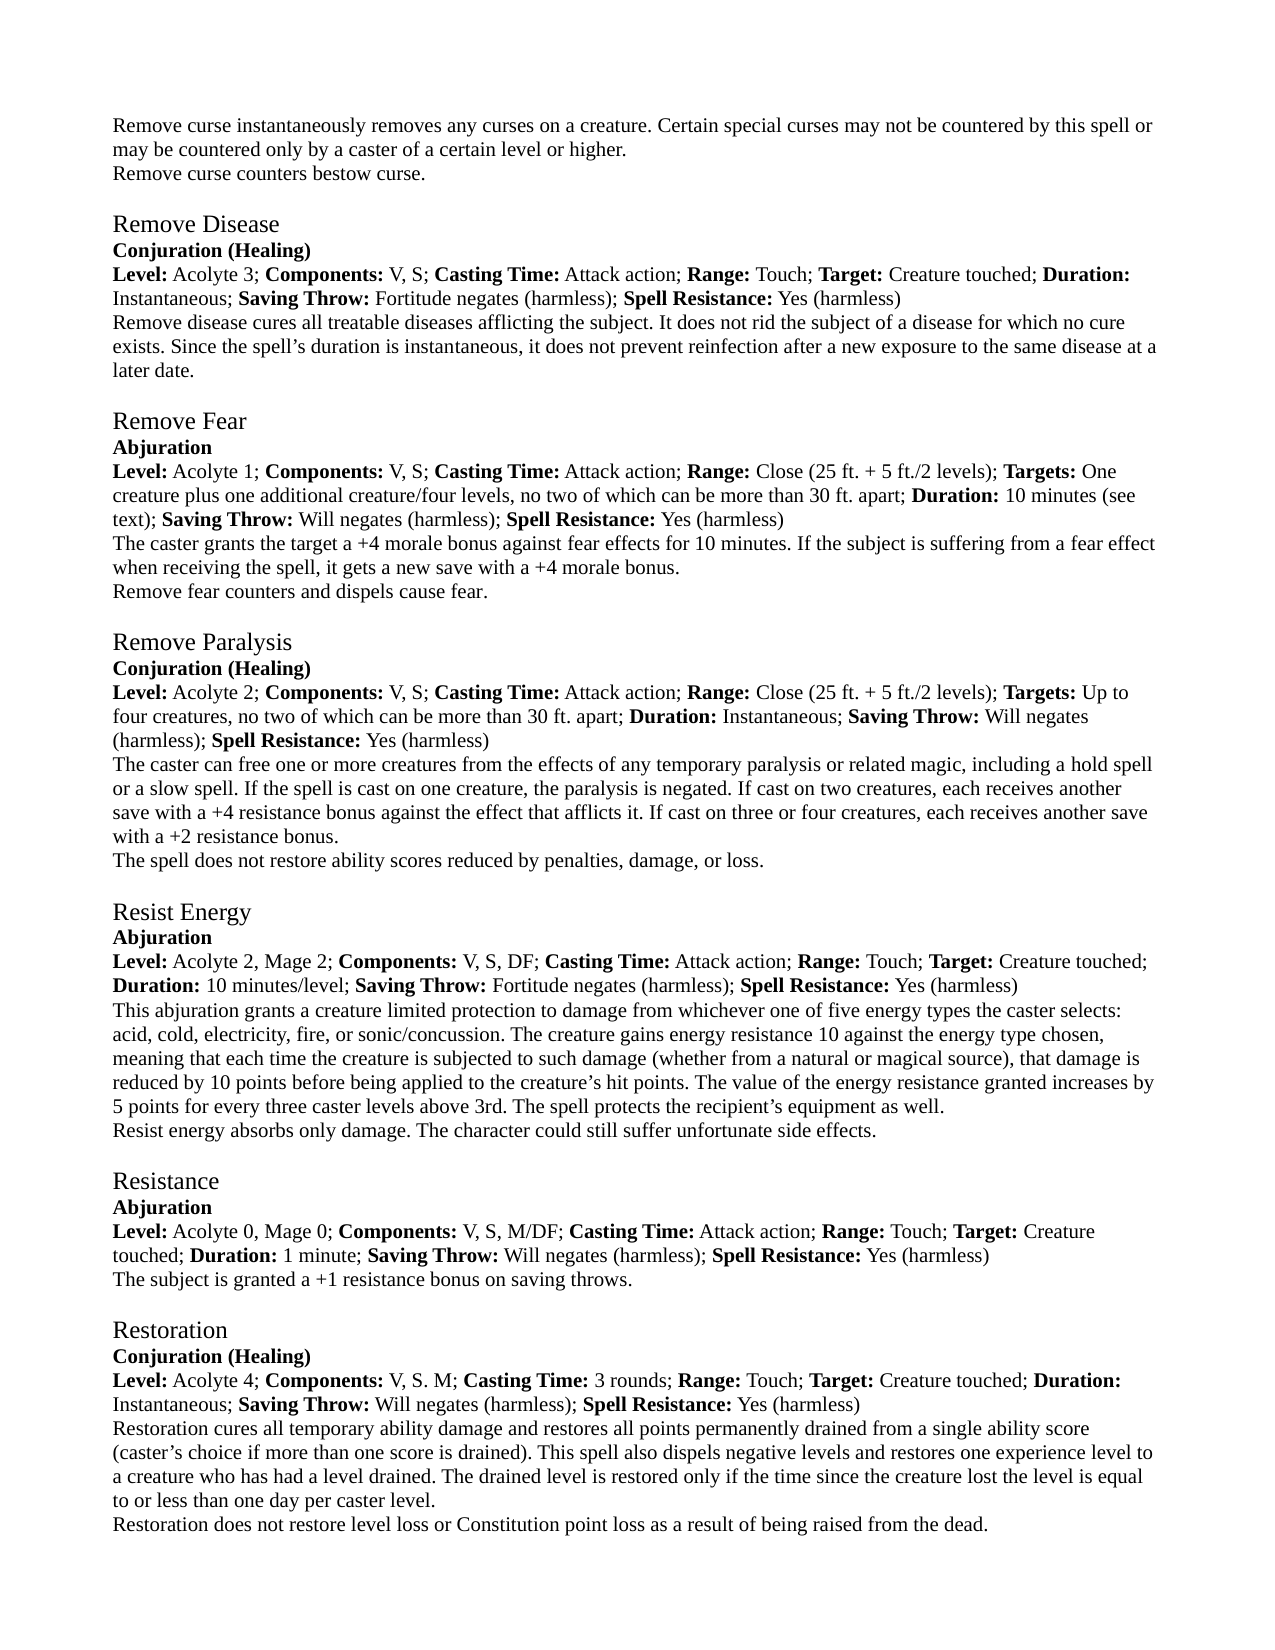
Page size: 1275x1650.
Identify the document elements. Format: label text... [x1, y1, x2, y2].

text The caster can free one or more creatures from the effects of any temporary paralysis or related magic, including a hold spell or a slow spell. If the spell is cast on one creature, the paralysis is negated. If cast on two creatures, each receives another save with a +4 resistance bonus against the effect that afflicts it. If cast on three or four creatures, each receives another save with a +2 resistance bonus. [112, 752, 1162, 848]
text Conjuration (Healing) [112, 656, 1162, 680]
text Level: Acolyte 0, Mage 0; Components: V, S, M/DF; Casting Time: Attack action; Range: Touch; Target: Creature touched; Duration: 1 minute; Saving Throw: Will negates (harmless); Spell Resistance: Yes (harmless) [112, 1219, 1162, 1267]
text Remove disease cures all treatable diseases afflicting the subject. It does not rid the subject of a disease for which no cure exists. Since the spell’s duration is instan­taneous, it does not prevent reinfection after a new exposure to the same disease at a later date. [112, 310, 1162, 382]
subtitle Remove Paralysis [112, 627, 1162, 656]
text Level: Acolyte 2, Mage 2; Components: V, S, DF; Casting Time: Attack action; Range: Touch; Target: Creature touched; Duration: 10 minutes/level; Saving Throw: Fortitude negates (harmless); Spell Resistance: Yes (harmless) [112, 949, 1162, 997]
text Restoration cures all temporary ability damage and restores all points permanently drained from a single ability score (caster’s choice if more than one score is drained). This spell also dispels negative levels and restores one experience level to a creature who has had a level drained. The drained level is restored only if the time since the creature lost the level is equal to or less than one day per caster level. [112, 1416, 1162, 1512]
subtitle Resist Energy [112, 897, 1162, 925]
text Conjuration (Healing) [112, 1344, 1162, 1368]
text The spell does not restore ability scores reduced by penalties, damage, or loss. [112, 848, 1162, 872]
subtitle Restoration [112, 1315, 1162, 1344]
text Resist energy absorbs only damage. The character could still suffer unfortunate side effects. [112, 1118, 1162, 1142]
text The subject is granted a +1 resistance bonus on saving throws. [112, 1267, 1162, 1291]
text Level: Acolyte 2; Components: V, S; Casting Time: Attack action; Range: Close (25 ft. + 5 ft./2 levels); Targets: Up to four creatures, no two of which can be more than 30 ft. apart; Duration: Instantaneous; Saving Throw: Will negates (harmless); Spell Resistance: Yes (harmless) [112, 680, 1162, 752]
text Level: Acolyte 4; Components: V, S. M; Casting Time: 3 rounds; Range: Touch; Target: Creature touched; Duration: Instantaneous; Saving Throw: Will negates (harmless); Spell Resistance: Yes (harmless) [112, 1368, 1162, 1416]
subtitle Remove Fear [112, 406, 1162, 435]
text This abjuration grants a creature limited protection to damage from whichever one of five energy types the caster selects: acid, cold, electricity, fire, or sonic/concussion. The creature gains energy resistance 10 against the energy type chosen, meaning that each time the creature is subjected to such damage (whether from a natural or magical source), that damage is reduced by 10 points before being applied to the creature’s hit points. The value of the energy resistance granted increases by 5 points for every three caster levels above 3rd. The spell protects the recipient’s equipment as well. [112, 997, 1162, 1118]
text Remove fear counters and dispels cause fear. [112, 579, 1162, 603]
text The caster grants the target a +4 morale bonus against fear effects for 10 minutes. If the subject is suffering from a fear effect when receiving the spell, it gets a new save with a +4 morale bonus. [112, 531, 1162, 579]
subtitle Remove Disease [112, 209, 1162, 237]
subtitle Abjuration [112, 925, 1162, 949]
subtitle Abjuration [112, 435, 1162, 459]
text Level: Acolyte 3; Components: V, S; Casting Time: Attack action; Range: Touch; Target: Creature touched; Duration: Instantaneous; Saving Throw: Fortitude negates (harmless); Spell Resistance: Yes (harmless) [112, 262, 1162, 310]
text Level: Acolyte 1; Components: V, S; Casting Time: Attack action; Range: Close (25 ft. + 5 ft./2 levels); Targets: One creature plus one additional creature/four levels, no two of which can be more than 30 ft. apart; Duration: 10 minutes (see text); Saving Throw: Will negates (harmless); Spell Resistance: Yes (harmless) [112, 459, 1162, 531]
text Conjuration (Healing) [112, 237, 1162, 262]
text Restoration does not restore level loss or Constitution point loss as a result of being raised from the dead. [112, 1512, 1162, 1536]
text Remove curse counters bestow curse. [112, 161, 1162, 185]
subtitle Abjuration [112, 1195, 1162, 1219]
text Remove curse instantaneously removes any curses on a creature. Certain special curses may not be countered by this spell or may be countered only by a caster of a certain level or higher. [112, 112, 1162, 161]
subtitle Resistance [112, 1166, 1162, 1195]
